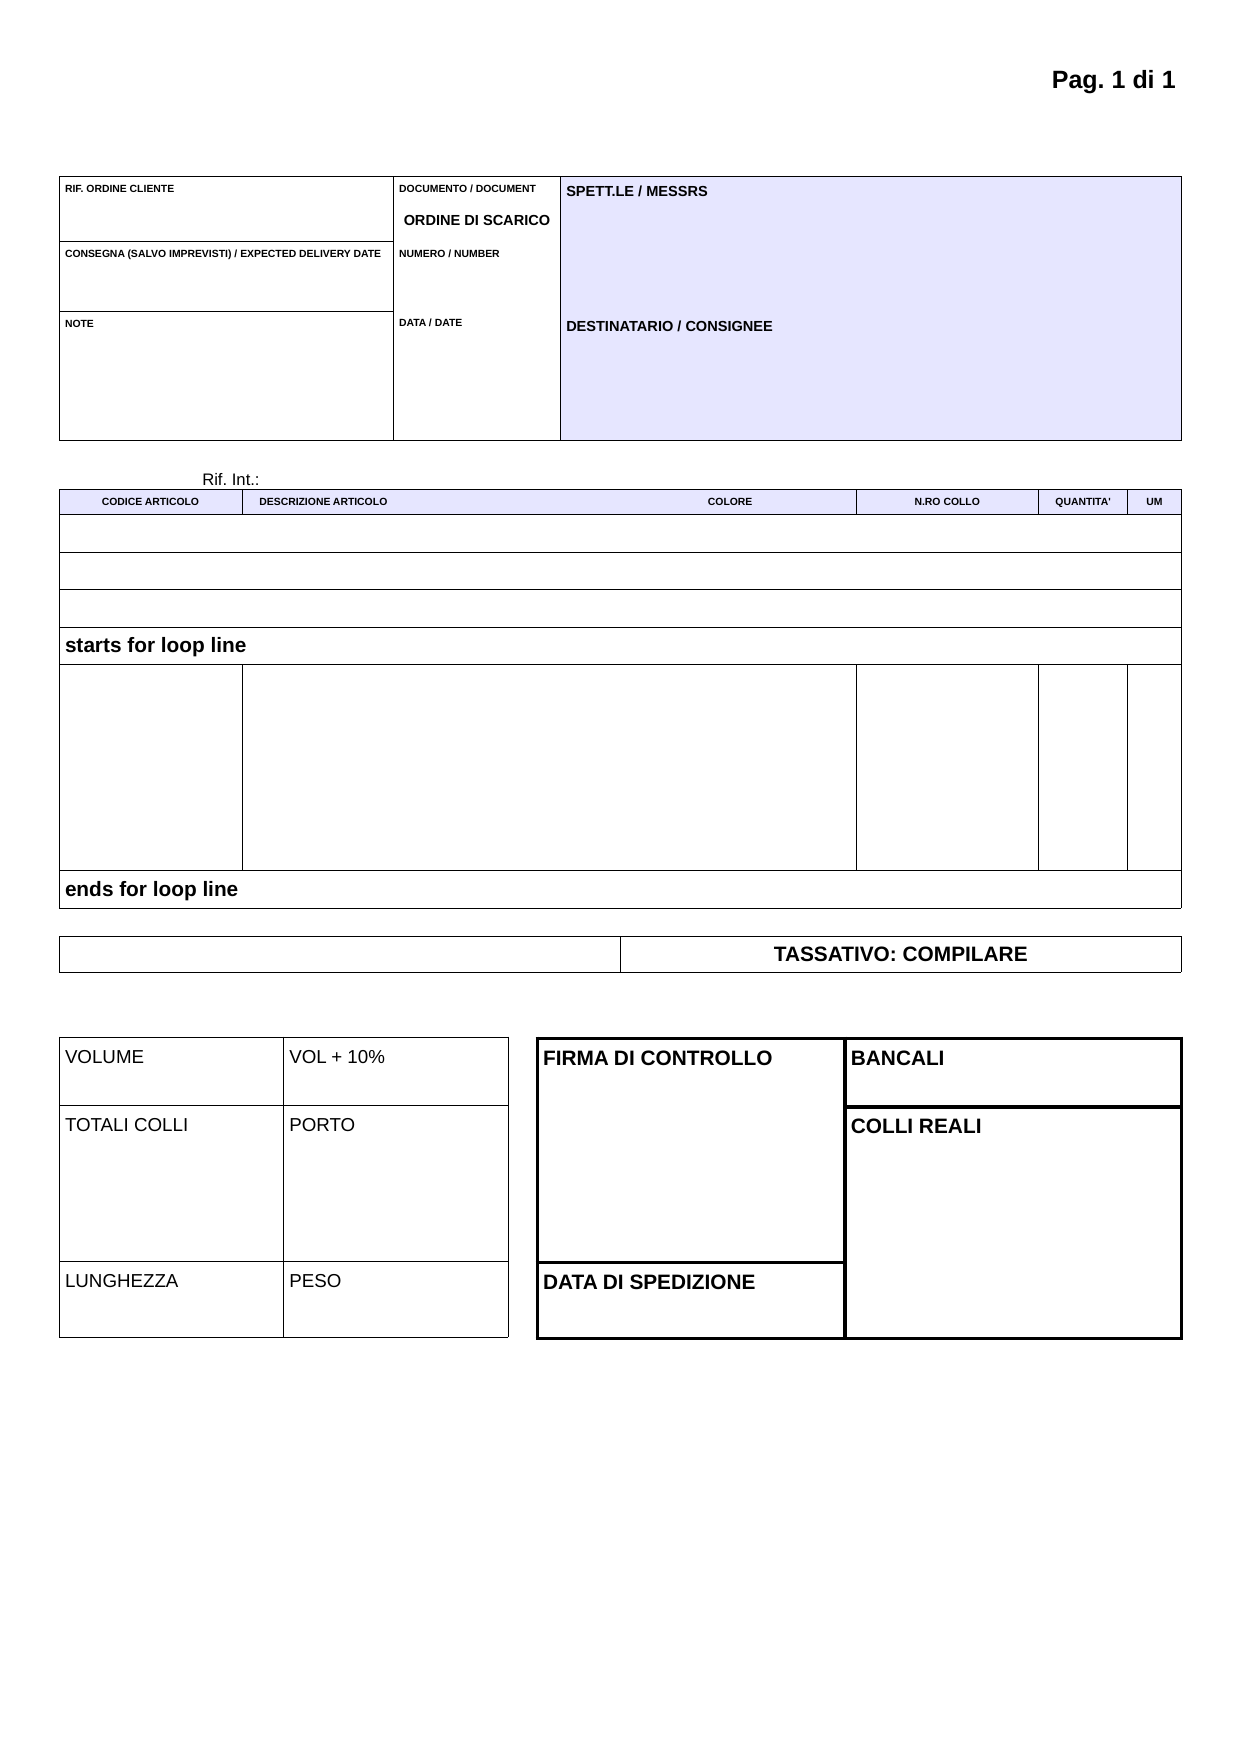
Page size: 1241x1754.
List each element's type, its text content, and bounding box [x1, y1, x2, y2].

table_cell <l.product_uom.name> [1128, 665, 1181, 870]
table_cell <o.delivery_note or ''> [60, 341, 393, 440]
table_cell <o.destination_partner_id.zip> <o.destination_partner_id.city> [561, 400, 1098, 440]
table_cell DATA / DATE [394, 311, 560, 341]
table_cell ends for loop line [60, 871, 1181, 907]
table_header VOL + 10% [284, 1038, 508, 1105]
table_header COLORE [607, 490, 856, 514]
table_header UM [1128, 490, 1181, 514]
table_header <"Tel. %s" %(o.partner_id.phone if o.partner_id.phone else '/')> [60, 937, 620, 972]
table_cell NUMERO / NUMBER [394, 241, 560, 276]
table_header [509, 1037, 536, 1337]
table_header RIF. ORDINE CLIENTE [60, 177, 393, 206]
table_header TASSATIVO: COMPILARE [621, 937, 1181, 972]
table_cell <"%s\n" % l.text_note_pre if l.text_note_pre else ''><l.product_id.name or ''><"%s\n" % l.text_note_post if l.text_note_post else ''> [243, 665, 856, 721]
table_cell NOTE [60, 312, 393, 341]
table_cell <o.partner_id.state_id.code> [1098, 276, 1181, 311]
text Rif. Int.: <get_datetime_now()> [58, 470, 1181, 489]
table_header VOLUME [60, 1038, 283, 1105]
table_header CODICE ARTICOLO [60, 490, 242, 514]
table_cell LUNGHEZZA [60, 1262, 283, 1337]
table_cell [60, 553, 242, 589]
table_cell <o.partner_id.zip> <o.partner_id.city> [561, 276, 1098, 311]
table_header N.RO COLLO [857, 490, 1038, 514]
table_cell <if test="o.text_note_pre"> [60, 515, 1181, 552]
table_header FIRMA DI CONTROLLO [539, 1040, 843, 1261]
table_cell <formatLang(o.date_order, date=True) if o.date_order else ""> [394, 341, 560, 440]
table_cell <o.partner_ref> [60, 206, 393, 241]
table_cell DATA DI SPEDIZIONE [539, 1264, 843, 1337]
table_cell starts for loop line [60, 628, 1181, 664]
table_cell <o.text_note_pre> [242, 553, 856, 589]
table_header DESCRIZIONE ARTICOLO [243, 490, 607, 514]
table_cell </if> [60, 590, 1181, 627]
table_cell <o.destination_partner_id.state_id.code> [1098, 400, 1181, 440]
table_cell <l.product_id.default_code or ''> [60, 665, 242, 870]
table_cell <formatLang(o.minimum_planned_date, date=True) if o.minimum_planned_date else ""> [60, 276, 393, 311]
table_cell <l.product_id.colour or ''><('\n%s' % get_partic(l)) if o.partner_id.use_partic else ''> [243, 721, 856, 870]
table_cell CONSEGNA (SALVO IMPREVISTI) / EXPECTED DELIVERY DATE [60, 242, 393, 276]
table_cell <l.product_qty> [1039, 665, 1127, 870]
table_cell DESTINATARIO / CONSIGNEE <o.destination_partner_id.name> <o.destination_partner_id.street> [561, 311, 1181, 400]
table_header BANCALI [847, 1040, 1180, 1105]
table_header QUANTITA' [1039, 490, 1127, 514]
table_cell <('%s / %s' % (o.name.split('/')[-3],o.name.split('/')[-1])) if len(o.name.split('/')) >= 3 else o.name> [394, 276, 560, 311]
table_cell [856, 553, 1181, 589]
table_header SPETT.LE / MESSRS <o.partner_id.name> <o.partner_id.street> [561, 177, 1181, 276]
table_cell TOTALI COLLI <o.parcels> [60, 1106, 283, 1261]
text <setLang('it_IT')> [59, 159, 1181, 176]
table_cell PESO [284, 1262, 508, 1337]
table_cell COLLI REALI [847, 1109, 1180, 1337]
table_cell ORDINE DI SCARICO [394, 206, 560, 241]
table_cell <get_parcels(l.product_id, l.product_qty) > [857, 665, 1038, 870]
table_header DOCUMENTO / DOCUMENT [394, 177, 560, 206]
table_cell PORTO <o.carriage_condition_id.name if o.carriage_condition_id else ''> [284, 1106, 508, 1261]
